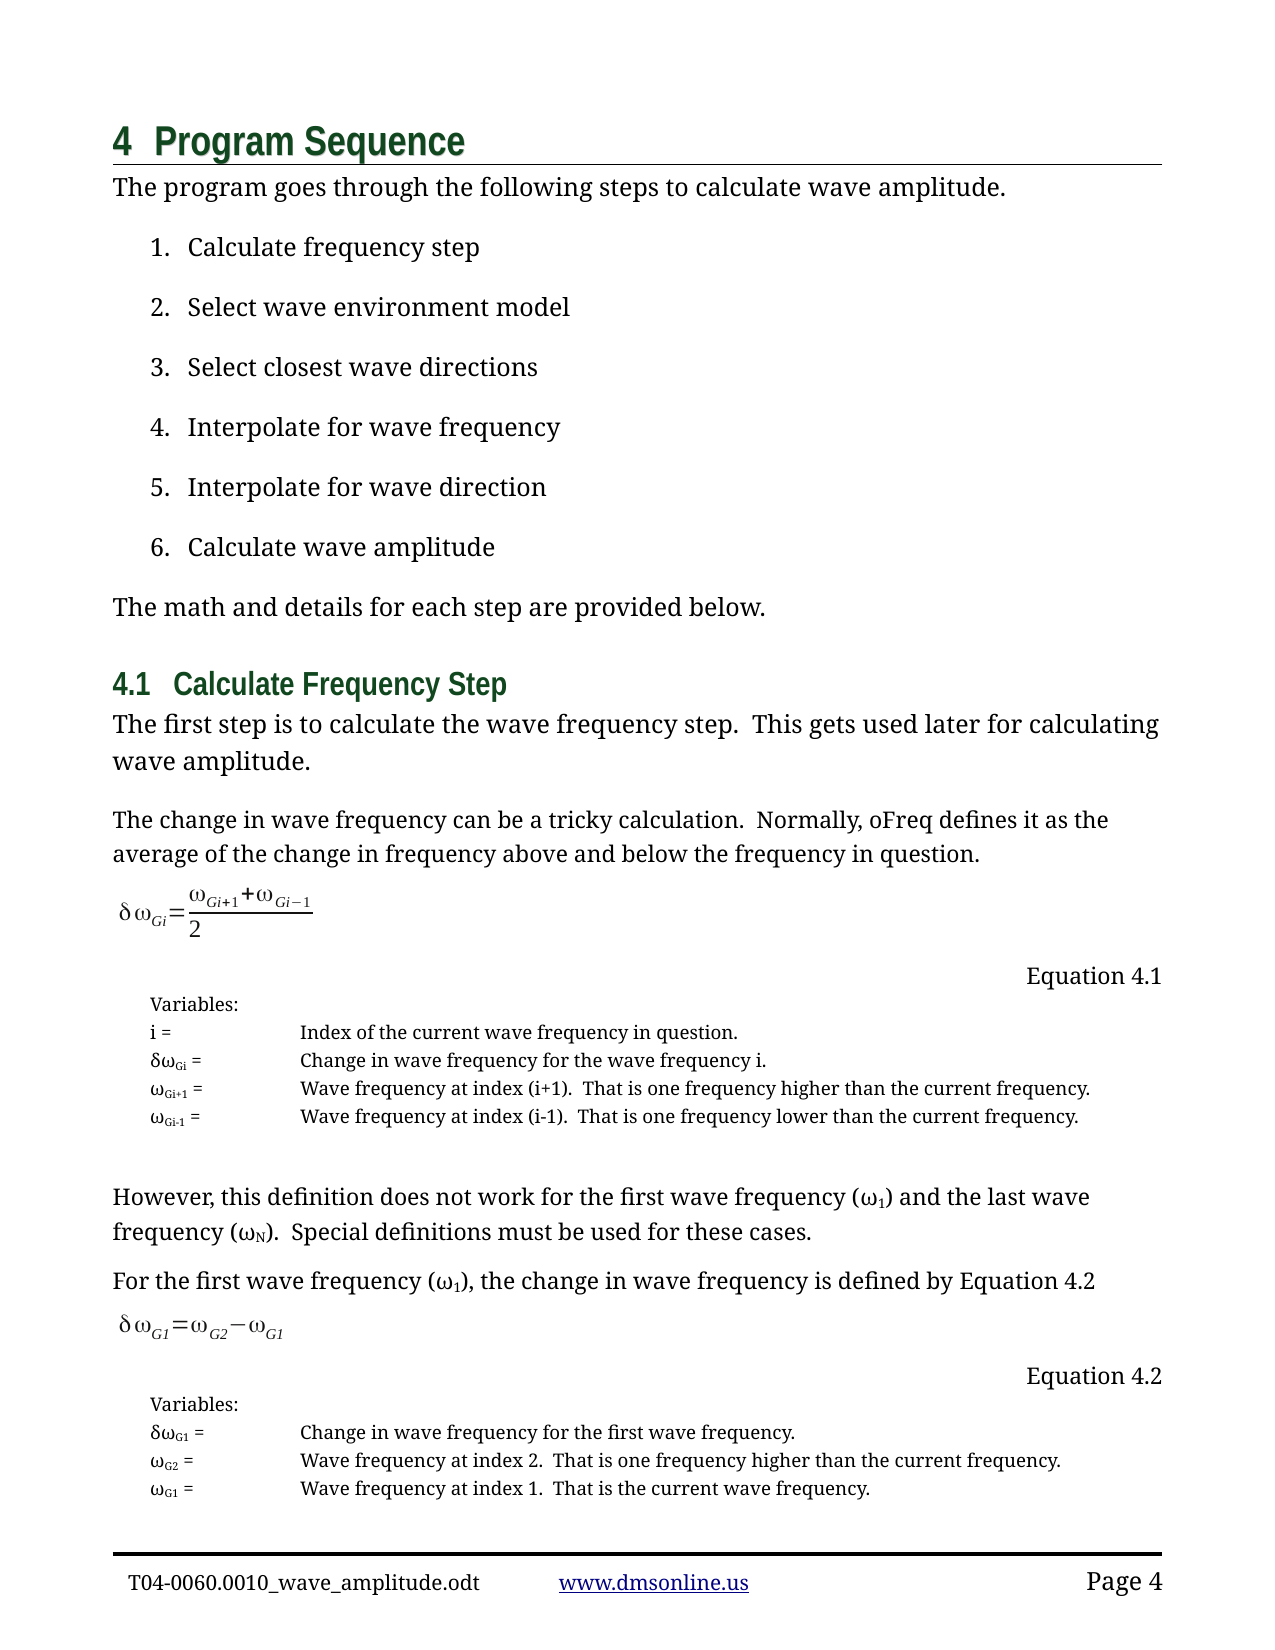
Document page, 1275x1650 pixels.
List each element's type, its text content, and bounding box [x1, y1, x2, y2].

text Equation 4.1 [112, 960, 1162, 992]
text Variables: [150, 1391, 1162, 1417]
text The change in wave frequency can be a tricky calculation. Normally, oFreq defines it as the average of the change in frequency above and below the frequency in question. [112, 803, 1162, 869]
text ωG1 = Wave frequency at index 1. That is the current wave frequency. [150, 1476, 1162, 1501]
list Select closest wave directions [150, 350, 1162, 384]
list Calculate wave amplitude [150, 529, 1162, 563]
list Calculate frequency step [150, 230, 1162, 264]
text For the first wave frequency (ω1), the change in wave frequency is defined by Equation 4.2 [112, 1265, 1162, 1296]
text δωGi = Change in wave frequency for the wave frequency i. [150, 1048, 1162, 1073]
text ωGi+1 = Wave frequency at index (i+1). That is one frequency higher than the current frequency. [150, 1076, 1162, 1101]
text i = Index of the current wave frequency in question. [150, 1019, 1162, 1045]
subtitle Program Sequence [112, 117, 1162, 165]
text δωG1 = Change in wave frequency for the first wave frequency. [150, 1419, 1162, 1445]
list Interpolate for wave direction [150, 469, 1162, 504]
text However, this definition does not work for the first wave frequency (ω1) and the last wave frequency (ωN). Special definitions must be used for these cases. [112, 1181, 1162, 1247]
list Interpolate for wave frequency [150, 410, 1162, 444]
text The math and details for each step are provided below. [112, 589, 1162, 623]
subtitle Calculate Frequency Step [112, 664, 1162, 702]
text Equation 4.2 [112, 1360, 1162, 1391]
text ωG2 = Wave frequency at index 2. That is one frequency higher than the current frequency. [150, 1447, 1162, 1473]
text The program goes through the following steps to calculate wave amplitude. [112, 170, 1162, 204]
text ωGi-1 = Wave frequency at index (i-1). That is one frequency lower than the current frequency. [150, 1104, 1162, 1129]
text Variables: [150, 992, 1162, 1017]
list Select wave environment model [150, 290, 1162, 324]
text The first step is to calculate the wave frequency step. This gets used later for calculating wave amplitude. [112, 706, 1162, 778]
